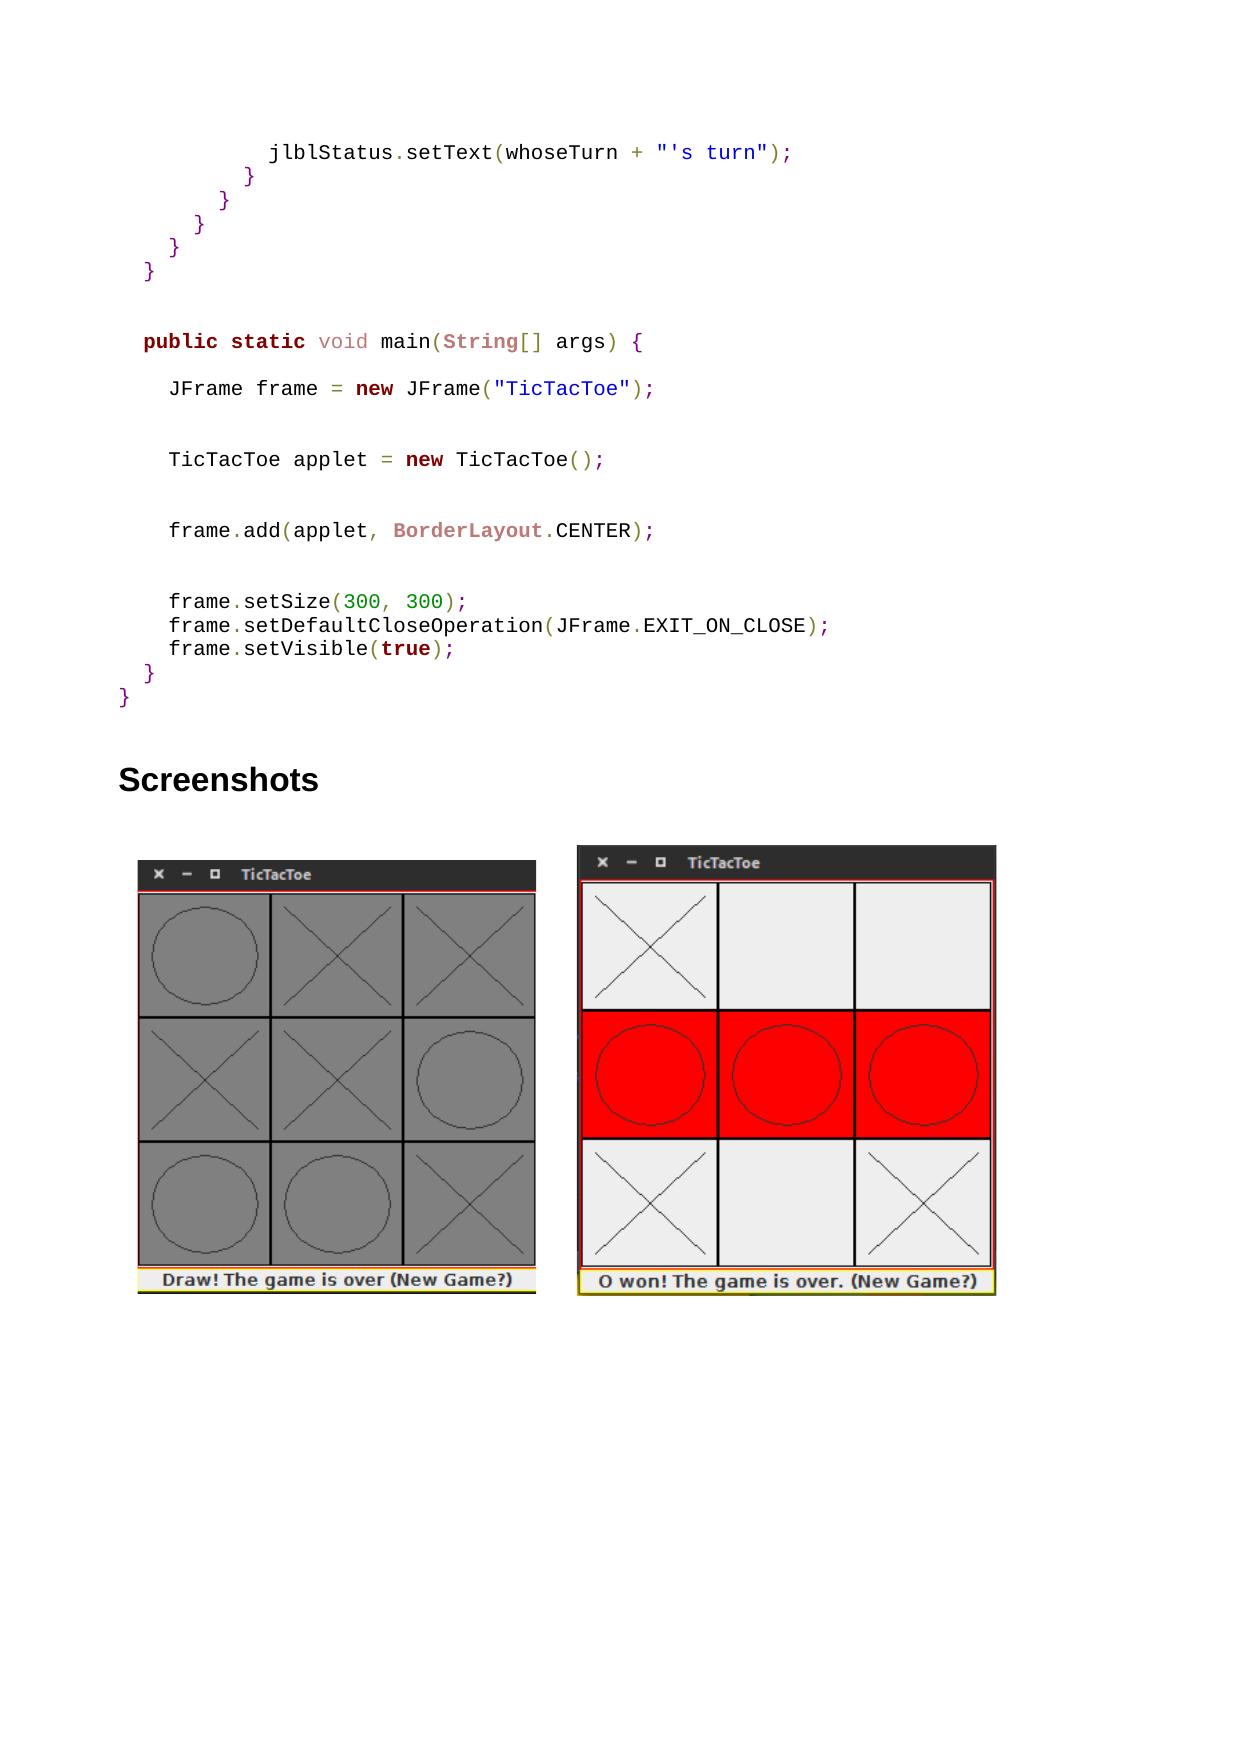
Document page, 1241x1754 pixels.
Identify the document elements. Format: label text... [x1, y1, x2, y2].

text } [118, 213, 1122, 236]
text } [118, 189, 1122, 213]
text } [118, 236, 1122, 260]
text frame.setDefaultCloseOperation(JFrame.EXIT_ON_CLOSE); [118, 615, 1122, 638]
text } [118, 686, 1122, 709]
picture [576, 845, 997, 1296]
text } [118, 662, 1122, 686]
text frame.setVisible(true); [118, 638, 1122, 662]
text } [118, 165, 1122, 189]
subtitle Screenshots [118, 759, 1122, 798]
text JFrame frame = new JFrame("TicTacToe"); [118, 378, 1122, 402]
text } [118, 260, 1122, 284]
text TicTacToe applet = new TicTacToe(); [118, 449, 1122, 473]
text frame.add(applet, BorderLayout.CENTER); [118, 520, 1122, 544]
text public static void main(String[] args) { [118, 331, 1122, 354]
text jlblStatus.setText(whoseTurn + "'s turn"); [118, 142, 1122, 165]
text frame.setSize(300, 300); [118, 591, 1122, 615]
picture [137, 860, 537, 1294]
